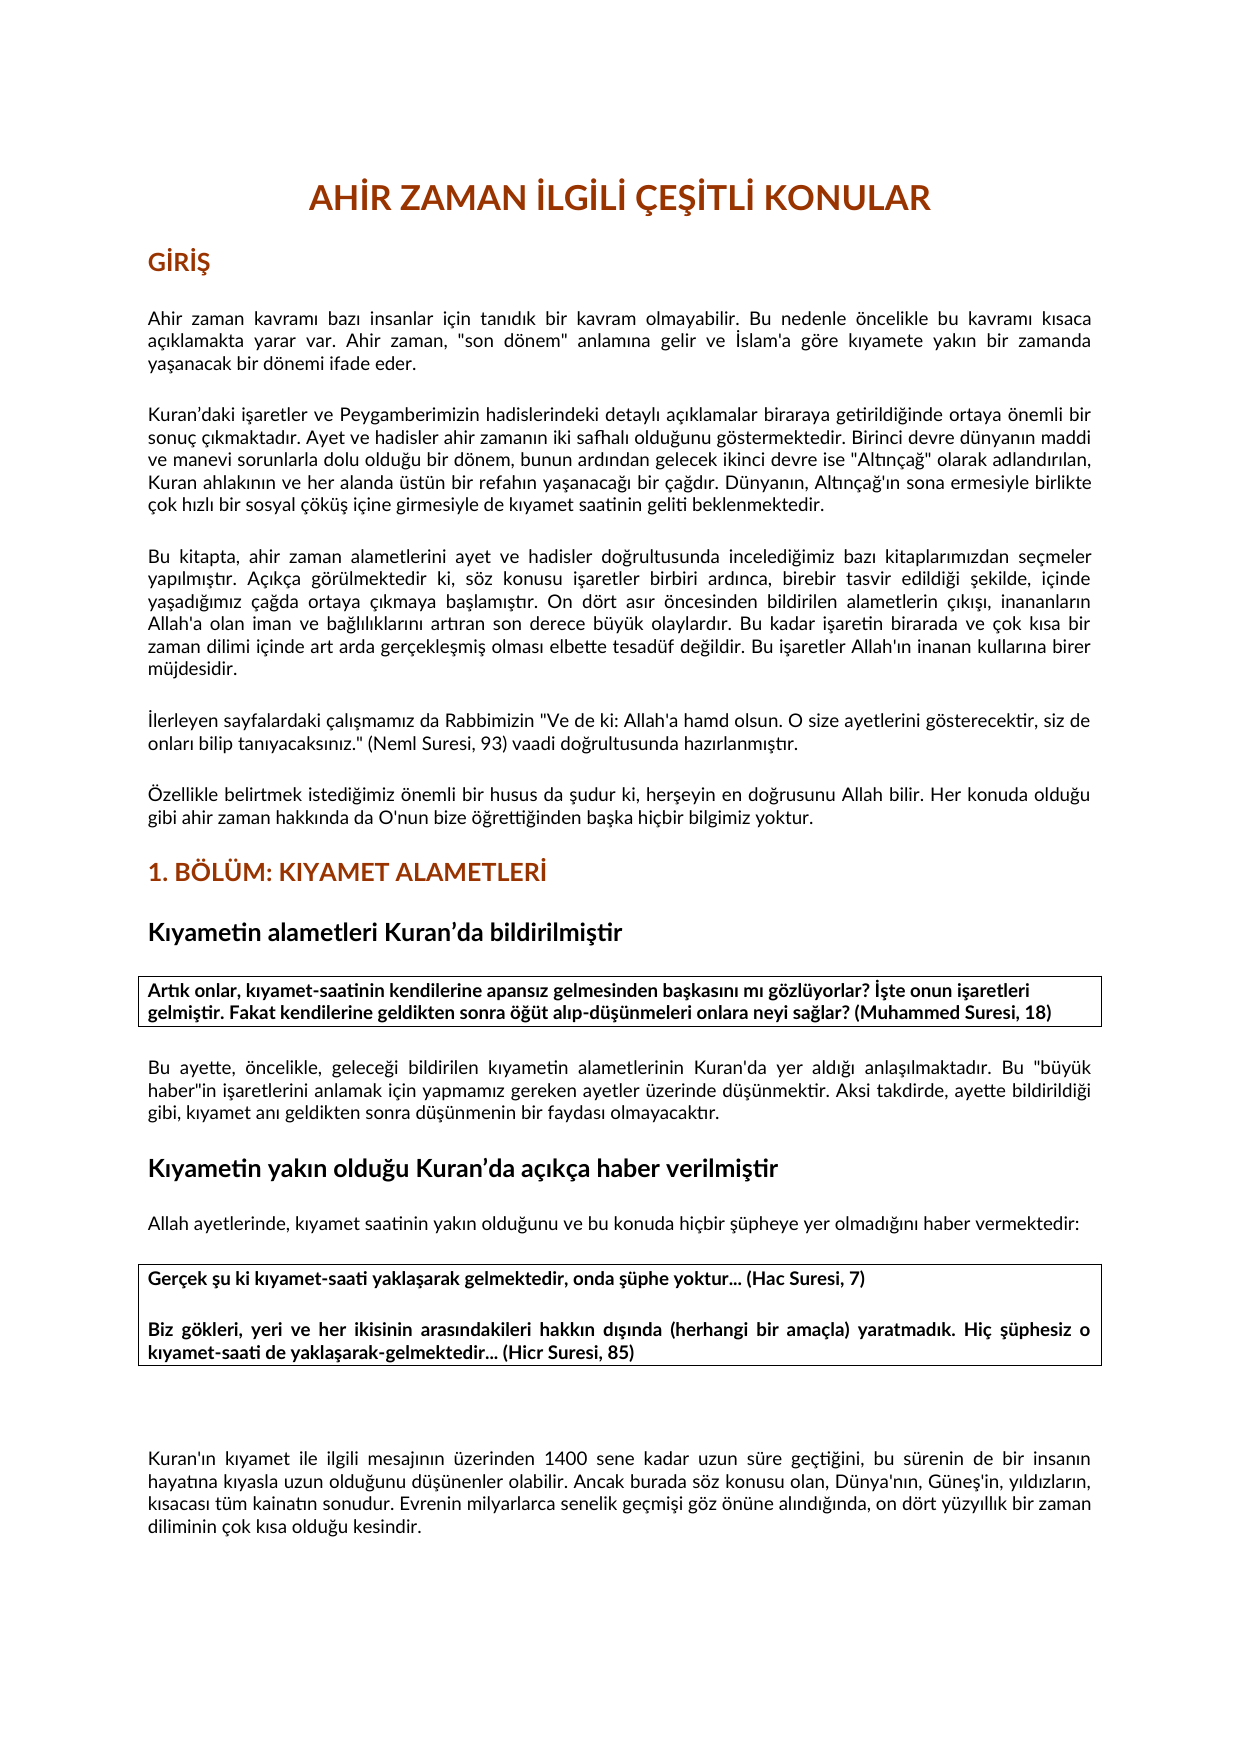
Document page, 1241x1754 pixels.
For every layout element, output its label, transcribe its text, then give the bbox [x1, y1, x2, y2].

text Kıyametin alametleri Kuran’da bildirilmiştir [148, 916, 1093, 946]
text İlerleyen sayfalardaki çalışmamız da Rabbimizin "Ve de ki: Allah'a hamd olsun. O size ayetlerini gösterecektir, siz de onları bilip tanıyacaksınız." (Neml Suresi, 93) vaadi doğrultusunda hazırlanmıştır. [148, 709, 1093, 754]
text AHİR ZAMAN İLGİLİ ÇEŞİTLİ KONULAR [148, 177, 1093, 218]
text Artık onlar, kıyamet-saatinin kendilerine apansız gelmesinden başkasını mı gözlüyorlar? İşte onun işaretleri gelmiştir. Fakat kendilerine geldikten sonra öğüt alıp-düşünmeleri onlara neyi sağlar? (Muhammed Suresi, 18) [139, 977, 1101, 1026]
text Bu kitapta, ahir zaman alametlerini ayet ve hadisler doğrultusunda incelediğimiz bazı kitaplarımızdan seçmeler yapılmıştır. Açıkça görülmektedir ki, söz konusu işaretler birbiri ardınca, birebir tasvir edildiği şekilde, içinde yaşadığımız çağda ortaya çıkmaya başlamıştır. On dört asır öncesinden bildirilen alametlerin çıkışı, inananların Allah'a olan iman ve bağlılıklarını artıran son derece büyük olaylardır. Bu kadar işaretin birarada ve çok kısa bir zaman dilimi içinde art arda gerçekleşmiş olması elbette tesadüf değildir. Bu işaretler Allah'ın inanan kullarına birer müjdesidir. [148, 545, 1093, 680]
text Özellikle belirtmek istediğimiz önemli bir husus da şudur ki, herşeyin en doğrusunu Allah bilir. Her konuda olduğu gibi ahir zaman hakkında da O'nun bize öğrettiğinden başka hiçbir bilgimiz yoktur. [148, 783, 1093, 828]
text Kuran’daki işaretler ve Peygamberimizin hadislerindeki detaylı açıklamalar biraraya getirildiğinde ortaya önemli bir sonuç çıkmaktadır. Ayet ve hadisler ahir zamanın iki safhalı olduğunu göstermektedir. Birinci devre dünyanın maddi ve manevi sorunlarla dolu olduğu bir dönem, bunun ardından gelecek ikinci devre ise "Altınçağ" olarak adlandırılan, Kuran ahlakının ve her alanda üstün bir refahın yaşanacağı bir çağdır. Dünyanın, Altınçağ'ın sona ermesiyle birlikte çok hızlı bir sosyal çöküş içine girmesiyle de kıyamet saatinin geliti beklenmektedir. [148, 403, 1093, 516]
text Allah ayetlerinde, kıyamet saatinin yakın olduğunu ve bu konuda hiçbir şüpheye yer olmadığını haber vermektedir: [148, 1212, 1093, 1234]
text Ahir zaman kavramı bazı insanlar için tanıdık bir kavram olmayabilir. Bu nedenle öncelikle bu kavramı kısaca açıklamakta yarar var. Ahir zaman, "son dönem" anlamına gelir ve İslam'a göre kıyamete yakın bir zamanda yaşanacak bir dönemi ifade eder. [148, 306, 1093, 374]
text Kuran'ın kıyamet ile ilgili mesajının üzerinden 1400 sene kadar uzun süre geçtiğini, bu sürenin de bir insanın hayatına kıyasla uzun olduğunu düşünenler olabilir. Ancak burada söz konusu olan, Dünya'nın, Güneş'in, yıldızların, kısacası tüm kainatın sonudur. Evrenin milyarlarca senelik geçmişi göz önüne alındığında, on dört yüzyıllık bir zaman diliminin çok kısa olduğu kesindir. [148, 1447, 1093, 1537]
text Gerçek şu ki kıyamet-saati yaklaşarak gelmektedir, onda şüphe yoktur... (Hac Suresi, 7) [139, 1265, 1101, 1289]
text Kıyametin yakın olduğu Kuran’da açıkça haber verilmiştir [148, 1153, 1093, 1183]
text Biz gökleri, yeri ve her ikisinin arasındakileri hakkın dışında (herhangi bir amaçla) yaratmadık. Hiç şüphesiz o kıyamet-saati de yaklaşarak-gelmektedir... (Hicr Suresi, 85) [139, 1315, 1101, 1365]
text GİRİŞ [148, 247, 1093, 277]
text Bu ayette, öncelikle, geleceği bildirilen kıyametin alametlerinin Kuran'da yer aldığı anlaşılmaktadır. Bu "büyük haber"in işaretlerini anlamak için yapmamız gereken ayetler üzerinde düşünmektir. Aksi takdirde, ayette bildirildiği gibi, kıyamet anı geldikten sonra düşünmenin bir faydası olmayacaktır. [148, 1056, 1093, 1123]
text 1. BÖLÜM: KIYAMET ALAMETLERİ [148, 857, 1093, 887]
